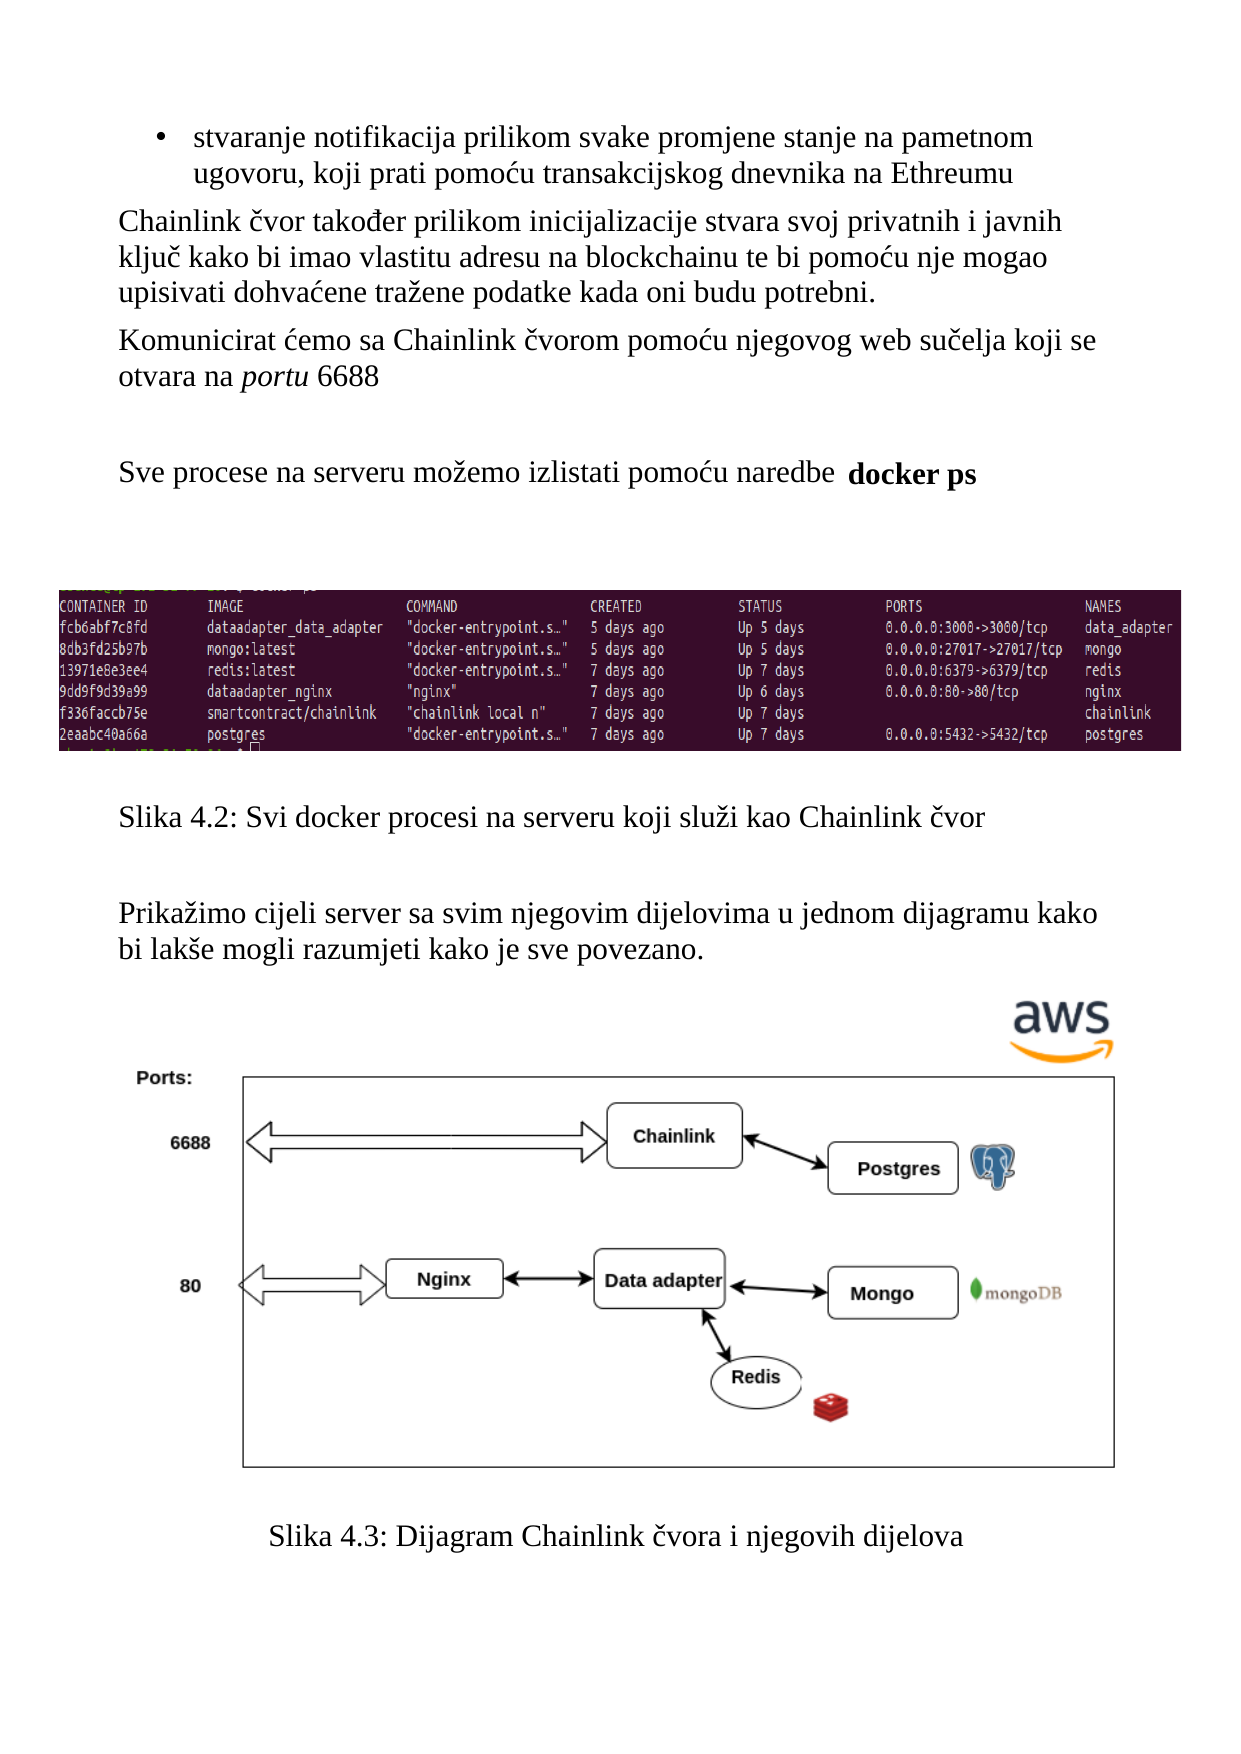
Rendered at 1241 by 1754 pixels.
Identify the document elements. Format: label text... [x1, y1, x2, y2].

text Prikažimo cijeli server sa svim njegovim dijelovima u jednom dijagramu kako bi lakše mogli razumjeti kako je sve povezano. [118, 894, 1122, 966]
text Sve procese na serveru možemo izlistati pomoću naredbe [118, 453, 1122, 489]
picture [59, 590, 1182, 751]
list stvaranje notifikacija prilikom svake promjene stanje na pametnom ugovoru, koji prati pomoću transakcijskog dnevnika na Ethreumu [156, 118, 1122, 190]
text Slika 4.2: Svi docker procesi na serveru koji služi kao Chainlink čvor [118, 798, 1122, 834]
text Chainlink čvor također prilikom inicijalizacije stvara svoj privatnih i javnih ključ kako bi imao vlastitu adresu na blockchainu te bi pomoću nje mogao upisivati dohvaćene tražene podatke kada oni budu potrebni. [118, 202, 1122, 310]
text Slika 4.3: Dijagram Chainlink čvora i njegovih dijelova [118, 1518, 1122, 1553]
picture [123, 988, 1117, 1470]
text Komunicirat ćemo sa Chainlink čvorom pomoću njegovog web sučelja koji se otvara na portu 6688 [118, 322, 1122, 393]
